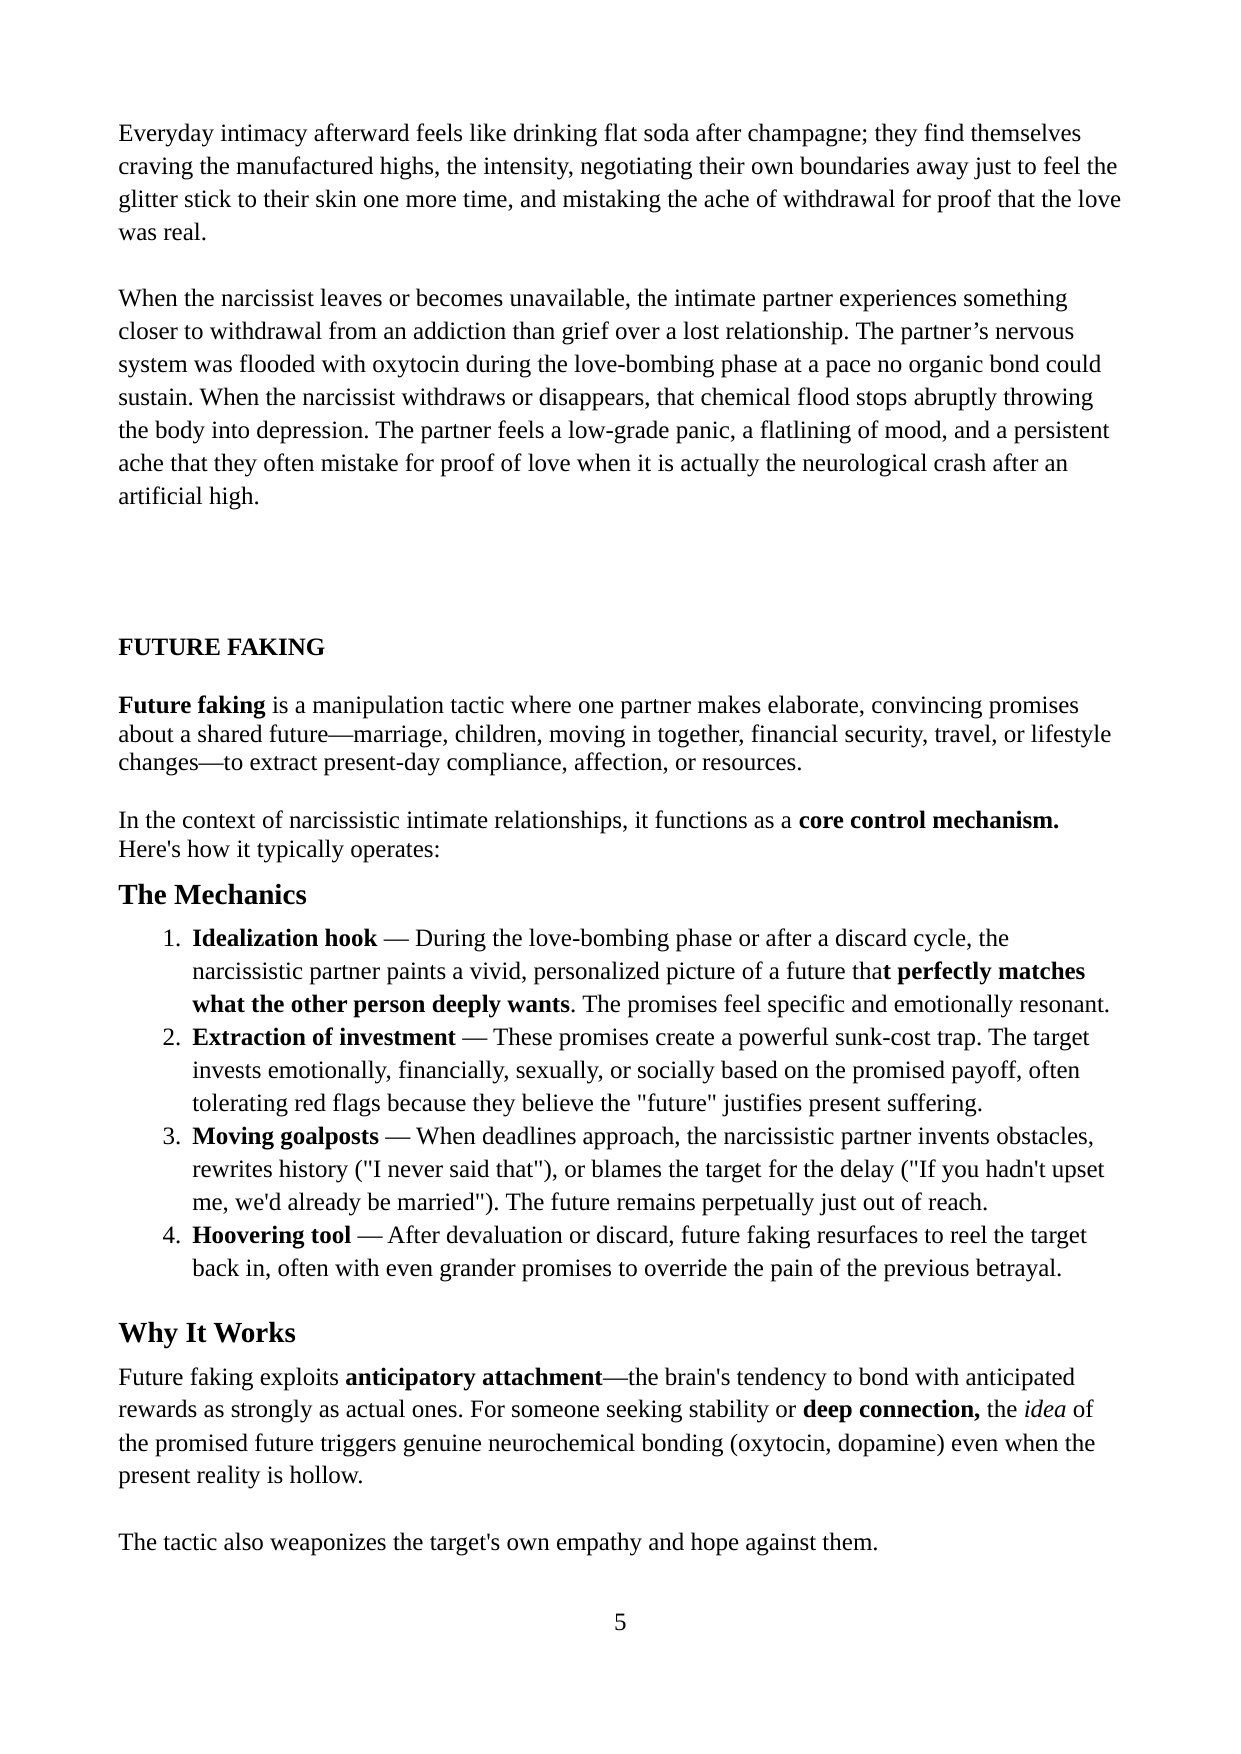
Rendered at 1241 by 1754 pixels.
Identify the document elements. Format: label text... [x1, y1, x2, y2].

list Extraction of investment — These promises create a powerful sunk-cost trap. The target invests emotionally, financially, sexually, or socially based on the promised payoff, often tolerating red flags because they believe the "future" justifies present suffering. [162, 1022, 1122, 1117]
text Everyday intimacy afterward feels like drinking flat soda after champagne; they find themselves craving the manufactured highs, the intensity, negotiating their own boundaries away just to feel the glitter stick to their skin one more time, and mistaking the ache of withdrawal for proof that the love was real. [118, 118, 1122, 246]
list Hoovering tool — After devaluation or discard, future faking resurfaces to reel the target back in, often with even grander promises to override the pain of the previous betrayal. [162, 1220, 1122, 1282]
text In the context of narcissistic intimate relationships, it functions as a core control mechanism. Here's how it typically operates: [118, 805, 1122, 862]
text The tactic also weaponizes the target's own empathy and hope against them. [118, 1527, 1122, 1555]
text When the narcissist leaves or becomes unavailable, the intimate partner experiences something closer to withdrawal from an addiction than grief over a lost relationship. The partner’s nervous system was flooded with oxytocin during the love-bombing phase at a pace no organic bond could sustain. When the narcissist withdraws or disappears, that chemical flood stops abruptly throwing the body into depression. The partner feels a low-grade panic, a flatlining of mood, and a persistent ache that they often mistake for proof of love when it is actually the neurological crash after an artificial high. [118, 283, 1122, 510]
list Idealization hook — During the love-bombing phase or after a discard cycle, the narcissistic partner paints a vivid, personalized picture of a future that perfectly matches what the other person deeply wants. The promises feel specific and emotionally resonant. [162, 923, 1122, 1018]
list Moving goalposts — When deadlines approach, the narcissistic partner invents obstacles, rewrites history ("I never said that"), or blames the target for the delay ("If you hadn't upset me, we'd already be married"). The future remains perpetually just out of reach. [162, 1121, 1122, 1216]
subtitle The Mechanics [118, 877, 1122, 911]
text FUTURE FAKING Future faking is a manipulation tactic where one partner makes elaborate, convincing promises about a shared future—marriage, children, moving in together, financial security, travel, or lifestyle changes—to extract present-day compliance, affection, or resources. [118, 632, 1122, 776]
text Future faking exploits anticipatory attachment—the brain's tendency to bond with anticipated rewards as strongly as actual ones. For someone seeking stability or deep connection, the idea of the promised future triggers genuine neurochemical bonding (oxytocin, dopamine) even when the present reality is hollow. [118, 1362, 1122, 1489]
subtitle Why It Works [118, 1316, 1122, 1349]
